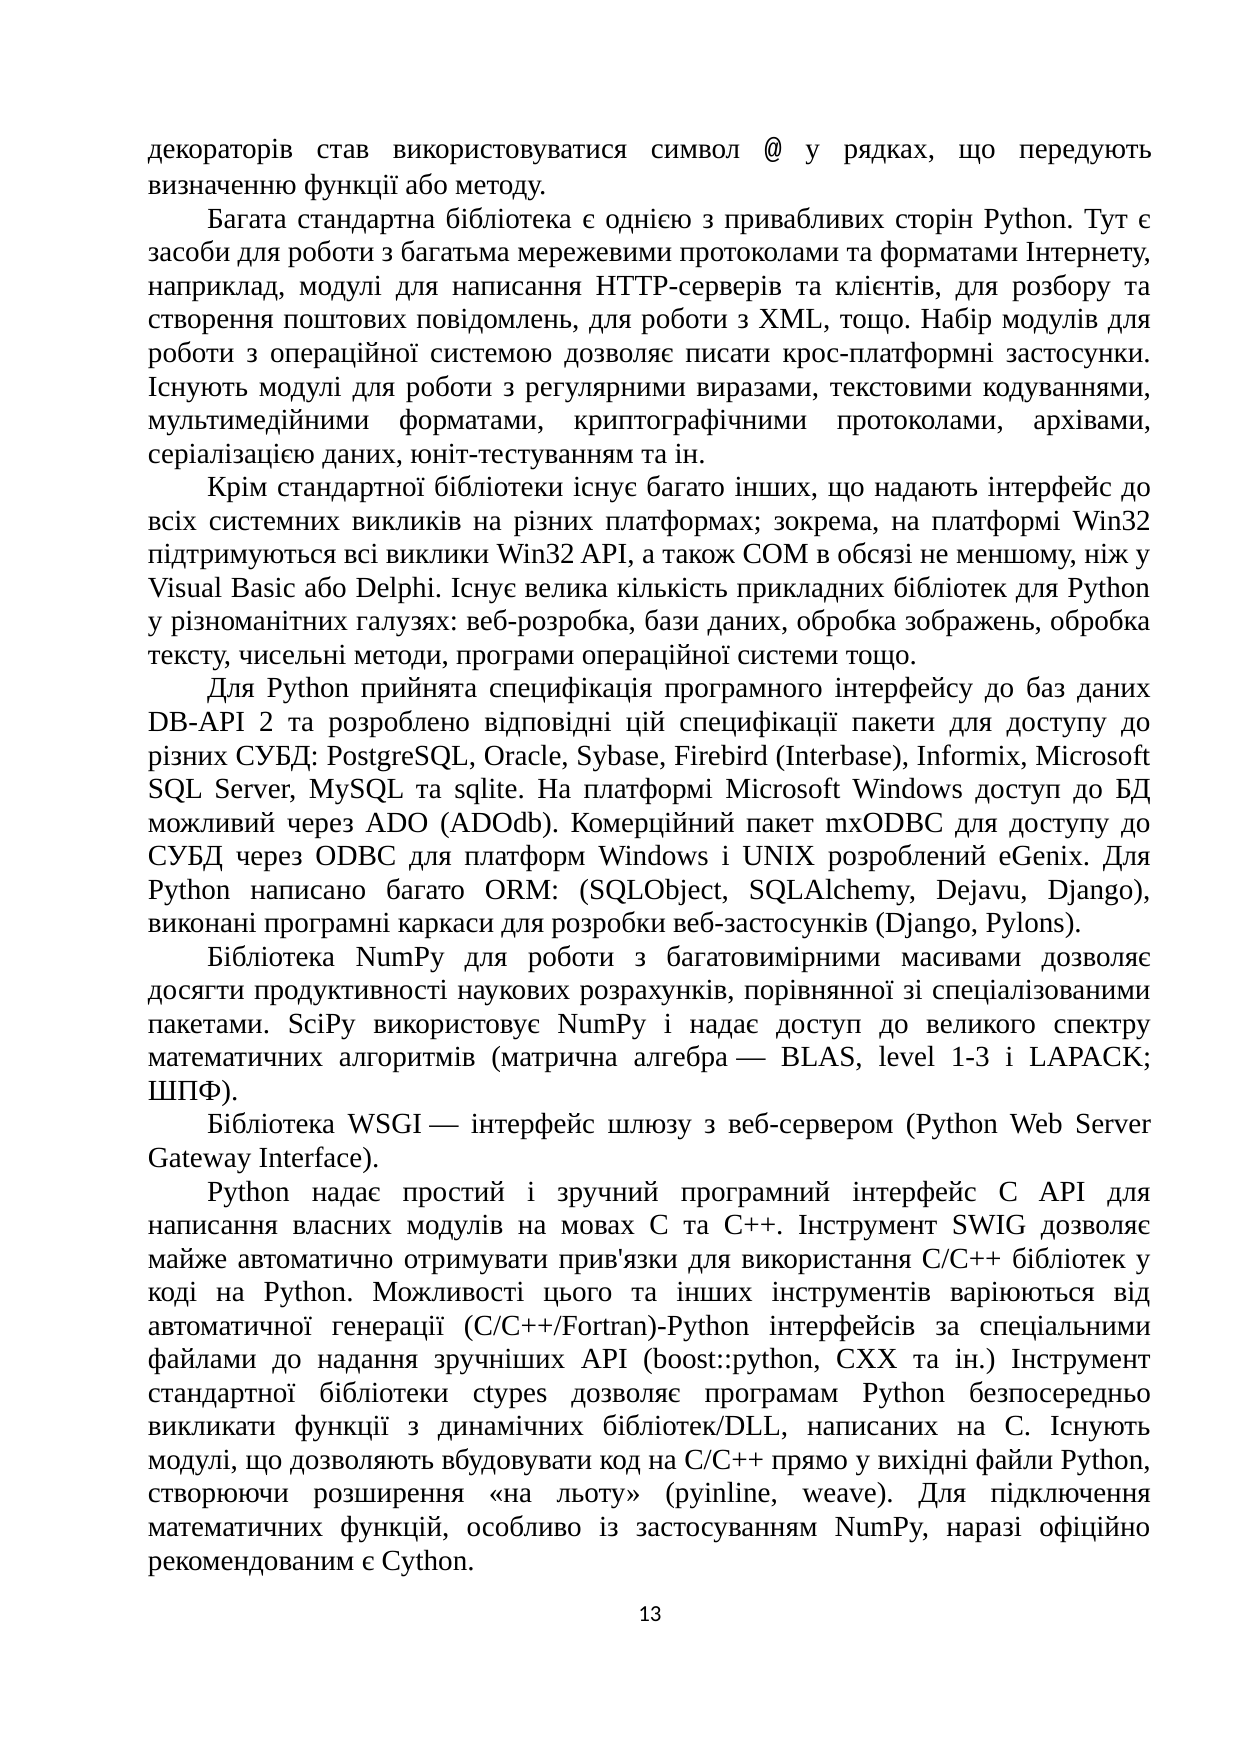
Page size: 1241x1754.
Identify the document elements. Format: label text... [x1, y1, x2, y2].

text декораторів став використовуватися символ @ у рядках, що передують визначенню функції або методу. [148, 131, 1152, 201]
text Багата стандартна бібліотека є однією з привабливих сторін Python. Тут є засоби для роботи з багатьма мережевими протоколами та форматами Інтернету, наприклад, модулі для написання HTTP-серверів та клієнтів, для розбору та створення поштових повідомлень, для роботи з XML, тощо. Набір модулів для роботи з операційної системою дозволяє писати крос-платформні застосунки. Існують модулі для роботи з регулярними виразами, текстовими кодуваннями, мультимедійними форматами, криптографічними протоколами, архівами, серіалізацією даних, юніт-тестуванням та ін. [148, 201, 1152, 469]
text Крім стандартної бібліотеки існує багато інших, що надають інтерфейс до всіх системних викликів на різних платформах; зокрема, на платформі Win32 підтримуються всі виклики Win32 API, а також COM в обсязі не меншому, ніж у Visual Basic або Delphi. Існує велика кількість прикладних бібліотек для Python у різноманітних галузях: веб-розробка, бази даних, обробка зображень, обробка тексту, чисельні методи, програми операційної системи тощо. [148, 469, 1152, 671]
text Для Python прийнята специфікація програмного інтерфейсу до баз даних DB-API 2 та розроблено відповідні цій специфікації пакети для доступу до різних СУБД: PostgreSQL, Oracle, Sybase, Firebird (Interbase), Informix, Microsoft SQL Server, MySQL та sqlite. На платформі Microsoft Windows доступ до БД можливий через ADO (ADOdb). Комерційний пакет mxODBC для доступу до СУБД через ODBC для платформ Windows і UNIX розроблений eGenix. Для Python написано багато ORM: (SQLObject, SQLAlchemy, Dejavu, Django), виконані програмні каркаси для розробки веб-застосунків (Django, Pylons). [148, 671, 1152, 939]
text Бібліотека WSGI — інтерфейс шлюзу з веб-сервером (Python Web Server Gateway Interface). [148, 1107, 1152, 1174]
text Бібліотека NumPy для роботи з багатовимірними масивами дозволяє досягти продуктивності наукових розрахунків, порівнянної зі спеціалізованими пакетами. SciPy використовує NumPy і надає доступ до великого спектру математичних алгоритмів (матрична алгебра — BLAS, level 1-3 і LAPACK; ШПФ). [148, 939, 1152, 1107]
text Python надає простий і зручний програмний інтерфейс C API для написання власних модулів на мовах С та C++. Інструмент SWIG дозволяє майже автоматично отримувати прив'язки для використання C/C++ бібліотек у коді на Python. Можливості цього та інших інструментів варіюються від автоматичної генерації (C/C++/Fortran)-Python інтерфейсів за спеціальними файлами до надання зручніших API (boost::python, CXX та ін.) Інструмент стандартної бібліотеки ctypes дозволяє програмам Python безпосередньо викликати функції з динамічних бібліотек/DLL, написаних на C. Існують модулі, що дозволяють вбудовувати код на С/C++ прямо у вихідні файли Python, створюючи розширення «на льоту» (pyinline, weave). Для підключення математичних функцій, особливо із застосуванням NumPy, наразі офіційно рекомендованим є Cython. [148, 1174, 1152, 1576]
